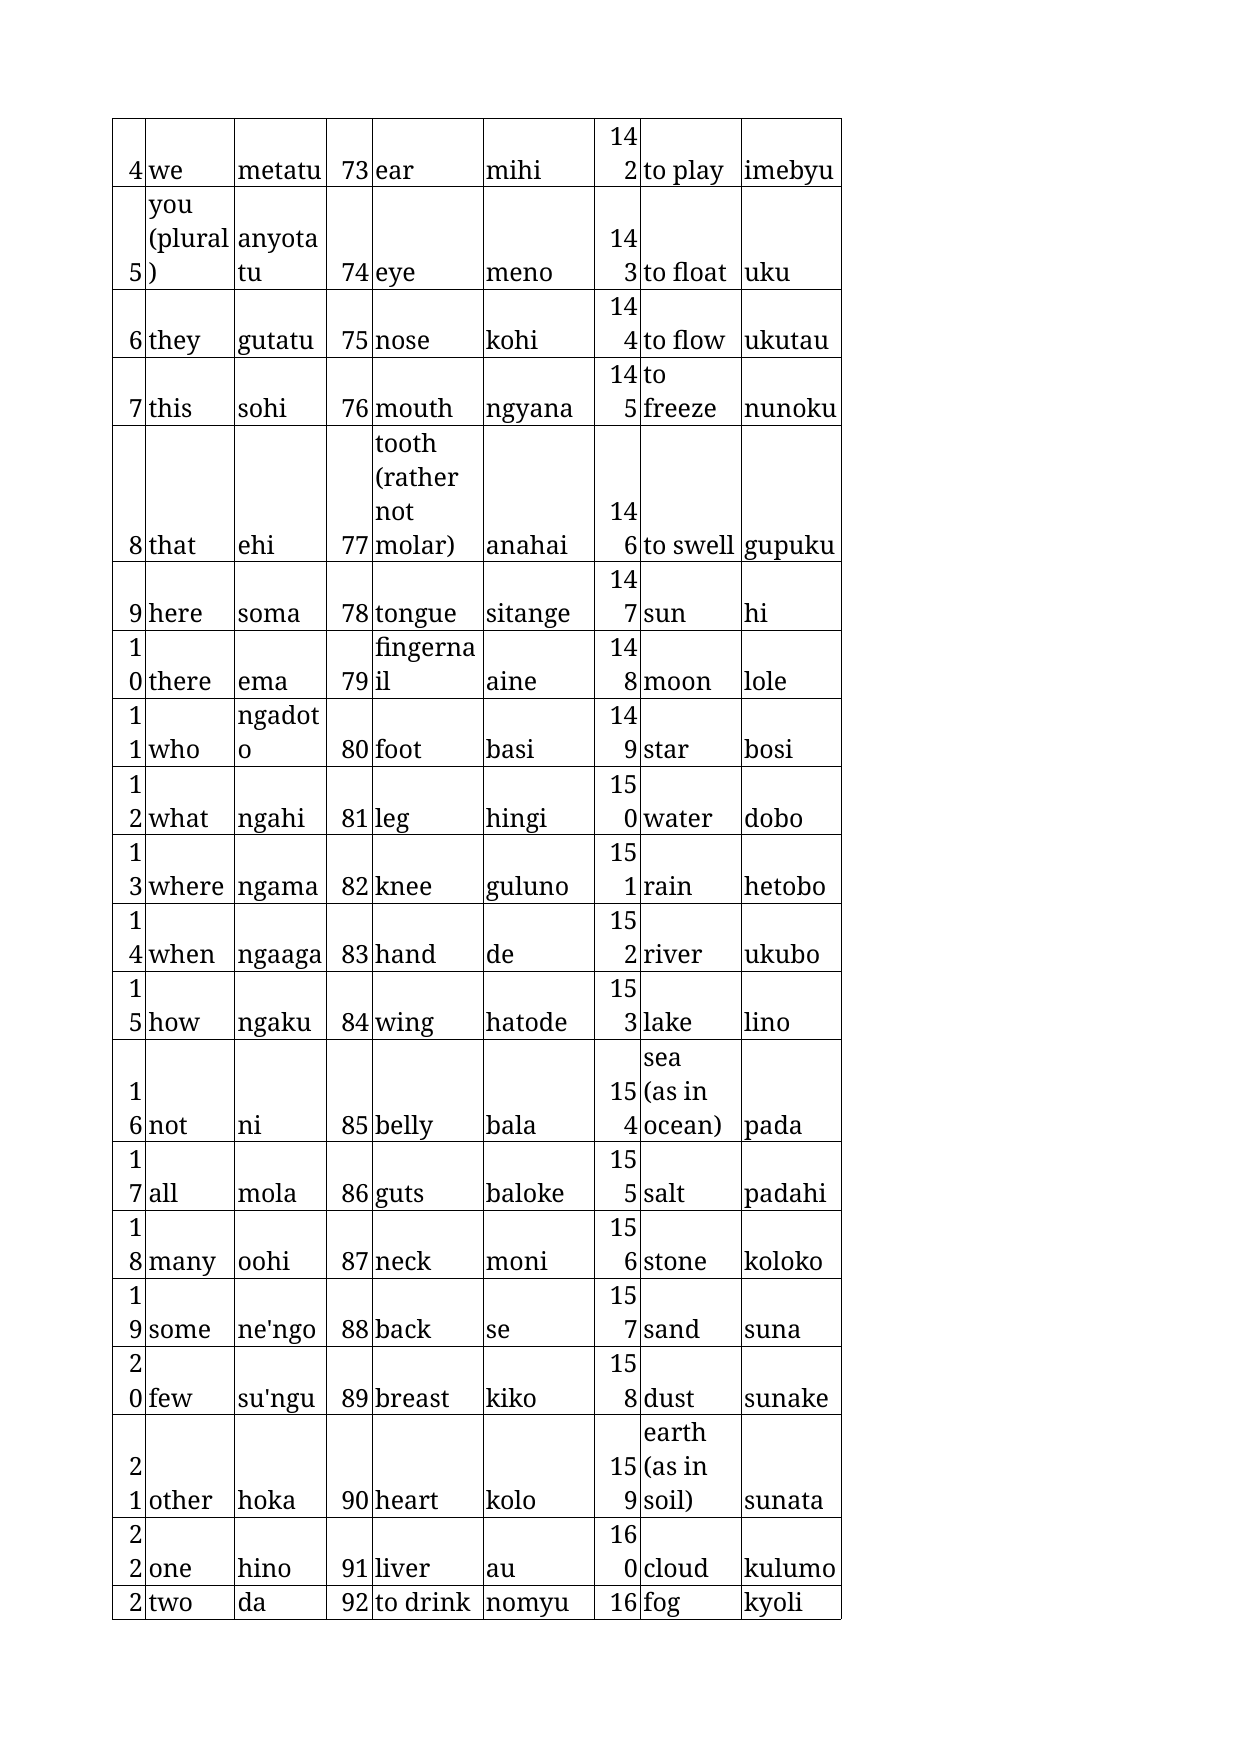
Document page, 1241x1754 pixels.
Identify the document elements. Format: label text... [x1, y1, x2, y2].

table_cell earth (as in soil) [641, 1415, 741, 1517]
table_cell two [146, 1586, 234, 1619]
table_cell padahi [742, 1142, 841, 1209]
table_cell fingernail [373, 631, 483, 698]
table_cell koloko [742, 1211, 841, 1278]
table_cell 10 [113, 631, 145, 698]
table_cell where [146, 835, 234, 903]
table_cell 11 [113, 699, 145, 766]
table_cell 155 [595, 1142, 640, 1209]
table_cell breast [373, 1347, 483, 1414]
table_cell 91 [327, 1518, 372, 1585]
table_cell tongue [373, 562, 483, 630]
table_cell sea (as in ocean) [641, 1040, 741, 1141]
table_cell 84 [327, 972, 372, 1039]
table_cell au [484, 1518, 594, 1585]
table_cell 6 [113, 290, 145, 357]
table_cell anyotatu [235, 187, 326, 289]
table_cell not [146, 1040, 234, 1141]
table_cell 79 [327, 631, 372, 698]
table_cell few [146, 1347, 234, 1414]
table_cell 156 [595, 1211, 640, 1278]
table_cell eye [373, 187, 483, 289]
table_cell 152 [595, 904, 640, 971]
table_cell knee [373, 835, 483, 903]
table_cell hoka [235, 1415, 326, 1517]
table_cell 75 [327, 290, 372, 357]
table_cell 157 [595, 1279, 640, 1346]
table_cell ema [235, 631, 326, 698]
table_cell ukubo [742, 904, 841, 971]
table_cell kyoli [742, 1586, 841, 1619]
table_cell 92 [327, 1586, 372, 1619]
table_cell dust [641, 1347, 741, 1414]
table_cell mihi [484, 119, 594, 186]
table_cell ni [235, 1040, 326, 1141]
table_cell back [373, 1279, 483, 1346]
table_cell 9 [113, 562, 145, 630]
table_cell star [641, 699, 741, 766]
table_cell 85 [327, 1040, 372, 1141]
table_cell 158 [595, 1347, 640, 1414]
table_cell all [146, 1142, 234, 1209]
table_cell 7 [113, 358, 145, 425]
table_cell lino [742, 972, 841, 1039]
table_cell fog [641, 1586, 741, 1619]
table_cell uku [742, 187, 841, 289]
table_cell 147 [595, 562, 640, 630]
table_cell heart [373, 1415, 483, 1517]
table_cell ngama [235, 835, 326, 903]
table_cell cloud [641, 1518, 741, 1585]
table_cell 13 [113, 835, 145, 903]
table_cell ngahi [235, 767, 326, 834]
table_cell 18 [113, 1211, 145, 1278]
table_cell they [146, 290, 234, 357]
table_cell 19 [113, 1279, 145, 1346]
table_cell water [641, 767, 741, 834]
table_cell 76 [327, 358, 372, 425]
table_cell 77 [327, 426, 372, 561]
table_cell nose [373, 290, 483, 357]
table_cell 81 [327, 767, 372, 834]
table_cell to swell [641, 426, 741, 561]
table_cell 87 [327, 1211, 372, 1278]
table_cell foot [373, 699, 483, 766]
table_cell what [146, 767, 234, 834]
table_cell guts [373, 1142, 483, 1209]
table_cell oohi [235, 1211, 326, 1278]
table_cell one [146, 1518, 234, 1585]
table_cell many [146, 1211, 234, 1278]
table_cell 73 [327, 119, 372, 186]
table_cell to flow [641, 290, 741, 357]
table_cell 14 [113, 904, 145, 971]
table_cell 148 [595, 631, 640, 698]
table_cell kolo [484, 1415, 594, 1517]
table_cell hi [742, 562, 841, 630]
table_cell 149 [595, 699, 640, 766]
table_cell hand [373, 904, 483, 971]
table_cell imebyu [742, 119, 841, 186]
table_cell to play [641, 119, 741, 186]
table_cell kulumo [742, 1518, 841, 1585]
table_cell 83 [327, 904, 372, 971]
table_cell su'ngu [235, 1347, 326, 1414]
table_cell 150 [595, 767, 640, 834]
table_cell kiko [484, 1347, 594, 1414]
table_cell 153 [595, 972, 640, 1039]
table_cell you (plural) [146, 187, 234, 289]
table_cell 80 [327, 699, 372, 766]
table_cell gutatu [235, 290, 326, 357]
table_cell pada [742, 1040, 841, 1141]
table_cell leg [373, 767, 483, 834]
table_cell other [146, 1415, 234, 1517]
table_cell 86 [327, 1142, 372, 1209]
table_cell bosi [742, 699, 841, 766]
table_cell to drink [373, 1586, 483, 1619]
table_cell metatu [235, 119, 326, 186]
table_cell suna [742, 1279, 841, 1346]
table_cell that [146, 426, 234, 561]
table_cell nunoku [742, 358, 841, 425]
table_cell dobo [742, 767, 841, 834]
table_cell ngadoto [235, 699, 326, 766]
table_cell 146 [595, 426, 640, 561]
table_cell mola [235, 1142, 326, 1209]
table_cell se [484, 1279, 594, 1346]
table_cell lake [641, 972, 741, 1039]
table_cell belly [373, 1040, 483, 1141]
table_cell 12 [113, 767, 145, 834]
table_cell hatode [484, 972, 594, 1039]
table_cell 78 [327, 562, 372, 630]
table_cell rain [641, 835, 741, 903]
table_cell ngyana [484, 358, 594, 425]
table_cell moni [484, 1211, 594, 1278]
table_cell gupuku [742, 426, 841, 561]
table_cell this [146, 358, 234, 425]
table_cell meno [484, 187, 594, 289]
table_cell 20 [113, 1347, 145, 1414]
table_cell 5 [113, 187, 145, 289]
table_cell sitange [484, 562, 594, 630]
table_cell to freeze [641, 358, 741, 425]
table_cell 145 [595, 358, 640, 425]
table_cell nomyu [484, 1586, 594, 1619]
table_cell ngaku [235, 972, 326, 1039]
table_cell ne'ngo [235, 1279, 326, 1346]
table_cell here [146, 562, 234, 630]
table_cell 143 [595, 187, 640, 289]
table_cell 16 [113, 1040, 145, 1141]
table_cell who [146, 699, 234, 766]
table_cell basi [484, 699, 594, 766]
table_cell da [235, 1586, 326, 1619]
table_cell 89 [327, 1347, 372, 1414]
table_cell 154 [595, 1040, 640, 1141]
table_cell we [146, 119, 234, 186]
table_cell aine [484, 631, 594, 698]
table_cell 2 [113, 1586, 145, 1619]
table_cell 21 [113, 1415, 145, 1517]
table_cell 4 [113, 119, 145, 186]
table_cell sun [641, 562, 741, 630]
table_cell bala [484, 1040, 594, 1141]
table_cell 15 [113, 972, 145, 1039]
table_cell ngaaga [235, 904, 326, 971]
table_cell when [146, 904, 234, 971]
table_cell baloke [484, 1142, 594, 1209]
table_cell 142 [595, 119, 640, 186]
table_cell salt [641, 1142, 741, 1209]
table_cell soma [235, 562, 326, 630]
table_cell stone [641, 1211, 741, 1278]
table_cell wing [373, 972, 483, 1039]
table_cell hino [235, 1518, 326, 1585]
table_cell ukutau [742, 290, 841, 357]
table_cell 82 [327, 835, 372, 903]
table_cell 160 [595, 1518, 640, 1585]
table_cell 90 [327, 1415, 372, 1517]
table_cell to float [641, 187, 741, 289]
table_cell 74 [327, 187, 372, 289]
table_cell 17 [113, 1142, 145, 1209]
table_cell sand [641, 1279, 741, 1346]
table_cell how [146, 972, 234, 1039]
table_cell mouth [373, 358, 483, 425]
table_cell 8 [113, 426, 145, 561]
table_cell hingi [484, 767, 594, 834]
table_cell kohi [484, 290, 594, 357]
table_cell 151 [595, 835, 640, 903]
table_cell 88 [327, 1279, 372, 1346]
table_cell hetobo [742, 835, 841, 903]
table_cell guluno [484, 835, 594, 903]
table_cell de [484, 904, 594, 971]
table_cell 16 [595, 1586, 640, 1619]
table_cell 159 [595, 1415, 640, 1517]
table_cell river [641, 904, 741, 971]
table_cell some [146, 1279, 234, 1346]
table_cell liver [373, 1518, 483, 1585]
table_cell 22 [113, 1518, 145, 1585]
table_cell anahai [484, 426, 594, 561]
table_cell moon [641, 631, 741, 698]
table_cell there [146, 631, 234, 698]
table_cell ear [373, 119, 483, 186]
table_cell sohi [235, 358, 326, 425]
table_cell sunake [742, 1347, 841, 1414]
table_cell sunata [742, 1415, 841, 1517]
table_cell tooth (rather not molar) [373, 426, 483, 561]
table_cell ehi [235, 426, 326, 561]
table_cell neck [373, 1211, 483, 1278]
table_cell 144 [595, 290, 640, 357]
table_cell lole [742, 631, 841, 698]
